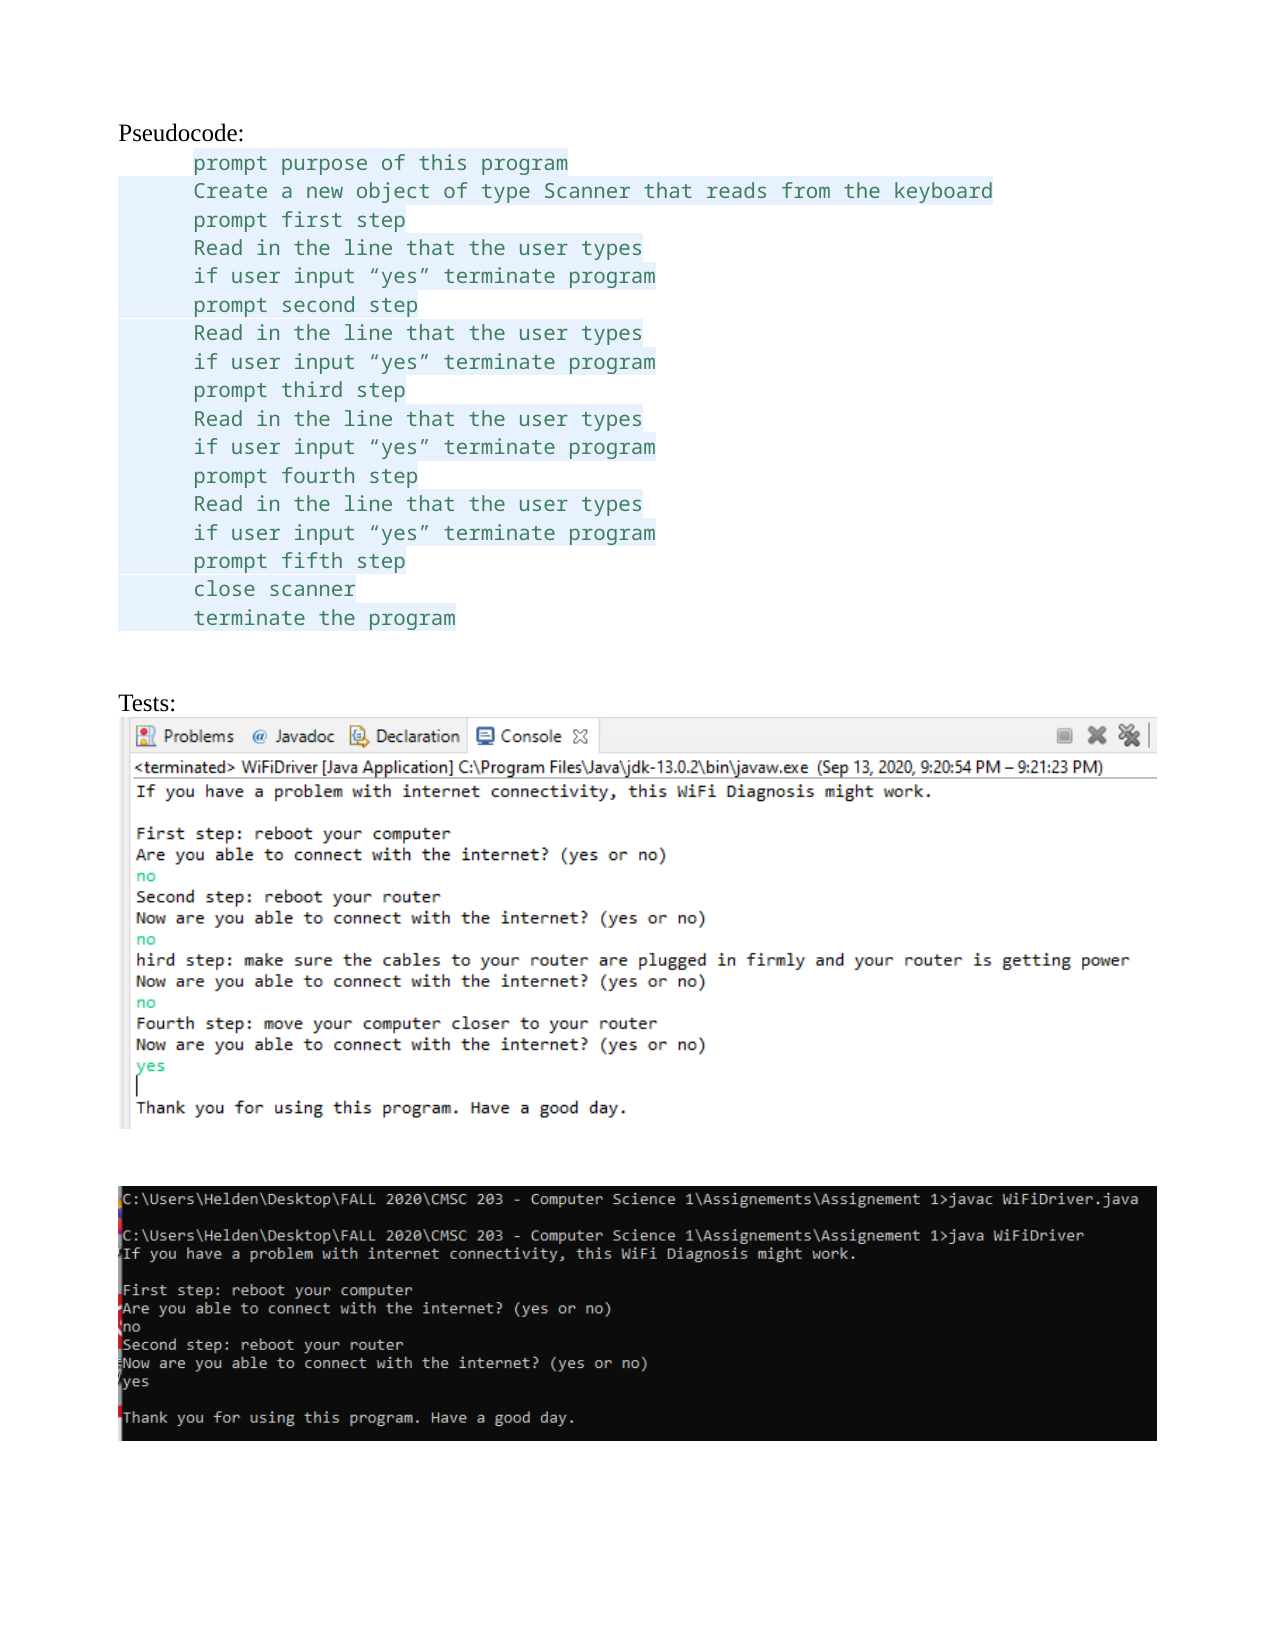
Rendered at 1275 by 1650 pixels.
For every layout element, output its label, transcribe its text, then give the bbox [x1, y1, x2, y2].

text close scanner [118, 574, 1157, 603]
text Create a new object of type Scanner that reads from the keyboard [118, 176, 1157, 205]
text prompt first step [118, 205, 1157, 233]
text if user input “yes” terminate program [118, 432, 1157, 461]
text prompt fifth step [118, 546, 1157, 574]
text if user input “yes” terminate program [118, 518, 1157, 546]
text Read in the line that the user types [118, 233, 1157, 262]
text Read in the line that the user types [118, 404, 1157, 432]
text prompt second step [118, 290, 1157, 318]
text prompt purpose of this program [118, 147, 1157, 176]
text prompt third step [118, 375, 1157, 404]
picture [118, 1186, 1157, 1441]
text prompt fourth step [118, 461, 1157, 489]
text Pseudocode: [118, 118, 1157, 147]
text if user input “yes” terminate program [118, 347, 1157, 375]
picture [118, 717, 1157, 1129]
text terminate the program [118, 603, 1157, 631]
text if user input “yes” terminate program [118, 262, 1157, 290]
text Read in the line that the user types [118, 489, 1157, 518]
text Read in the line that the user types [118, 318, 1157, 347]
text Tests: [118, 688, 1157, 717]
